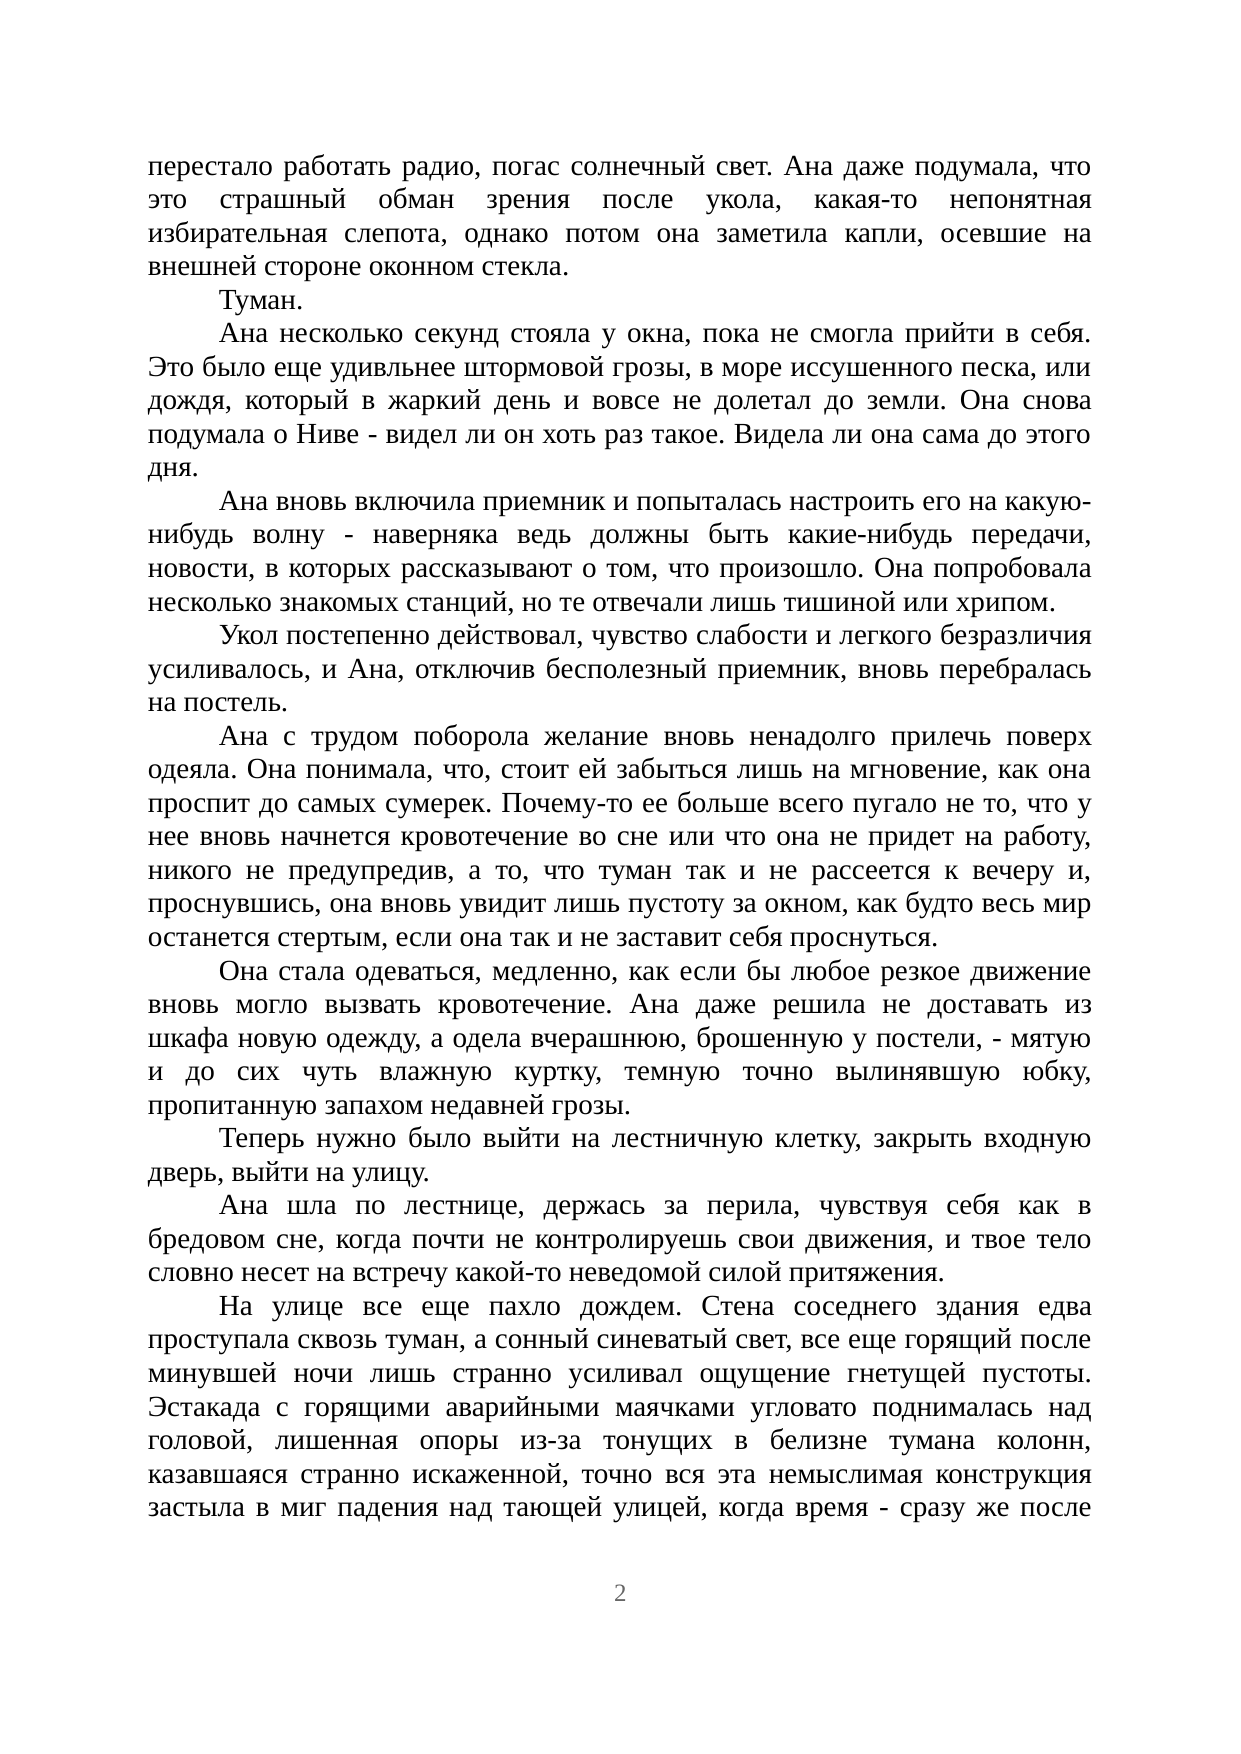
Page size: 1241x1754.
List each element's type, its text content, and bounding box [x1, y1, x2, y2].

text Укол постепенно действовал, чувство слабости и легкого безразличия усиливалось, и Ана, отключив бесполезный приемник, вновь перебралась на постель. [148, 617, 1093, 718]
text Теперь нужно было выйти на лестничную клетку, закрыть входную дверь, выйти на улицу. [148, 1120, 1093, 1187]
text Ана с трудом поборола желание вновь ненадолго прилечь поверх одеяла. Она понимала, что, стоит ей забыться лишь на мгновение, как она проспит до самых сумерек. Почему-то ее больше всего пугало не то, что у нее вновь начнется кровотечение во сне или что она не придет на работу, никого не предупредив, а то, что туман так и не рассеется к вечеру и, проснувшись, она вновь увидит лишь пустоту за окном, как будто весь мир останется стертым, если она так и не заставит себя проснуться. [148, 718, 1093, 953]
text перестало работать радио, погас солнечный свет. Ана даже подумала, что это страшный обман зрения после укола, какая-то непонятная избирательная слепота, однако потом она заметила капли, осевшие на внешней стороне оконном стекла. [148, 148, 1093, 282]
text На улице все еще пахло дождем. Стена соседнего здания едва проступала сквозь туман, а сонный синеватый свет, все еще горящий после минувшей ночи лишь странно усиливал ощущение гнетущей пустоты. Эстакада с горящими аварийными маячками угловато поднималась над головой, лишенная опоры из-за тонущих в белизне тумана колонн, казавшаяся странно искаженной, точно вся эта немыслимая конструкция застыла в миг падения над тающей улицей, когда время - сразу же после [148, 1288, 1093, 1523]
text Она стала одеваться, медленно, как если бы любое резкое движение вновь могло вызвать кровотечение. Ана даже решила не доставать из шкафа новую одежду, а одела вчерашнюю, брошенную у постели, - мятую и до сих чуть влажную куртку, темную точно вылинявшую юбку, пропитанную запахом недавней грозы. [148, 953, 1093, 1120]
text Ана вновь включила приемник и попыталась настроить его на какую-нибудь волну - наверняка ведь должны быть какие-нибудь передачи, новости, в которых рассказывают о том, что произошло. Она попробовала несколько знакомых станций, но те отвечали лишь тишиной или хрипом. [148, 483, 1093, 617]
text Ана шла по лестнице, держась за перила, чувствуя себя как в бредовом сне, когда почти не контролируешь свои движения, и твое тело словно несет на встречу какой-то неведомой силой притяжения. [148, 1187, 1093, 1288]
text Ана несколько секунд стояла у окна, пока не смогла прийти в себя. Это было еще удивльнее штормовой грозы, в море иссушенного песка, или дождя, который в жаркий день и вовсе не долетал до земли. Она снова подумала о Ниве - видел ли он хоть раз такое. Видела ли она сама до этого дня. [148, 315, 1093, 483]
text Туман. [148, 282, 1093, 315]
